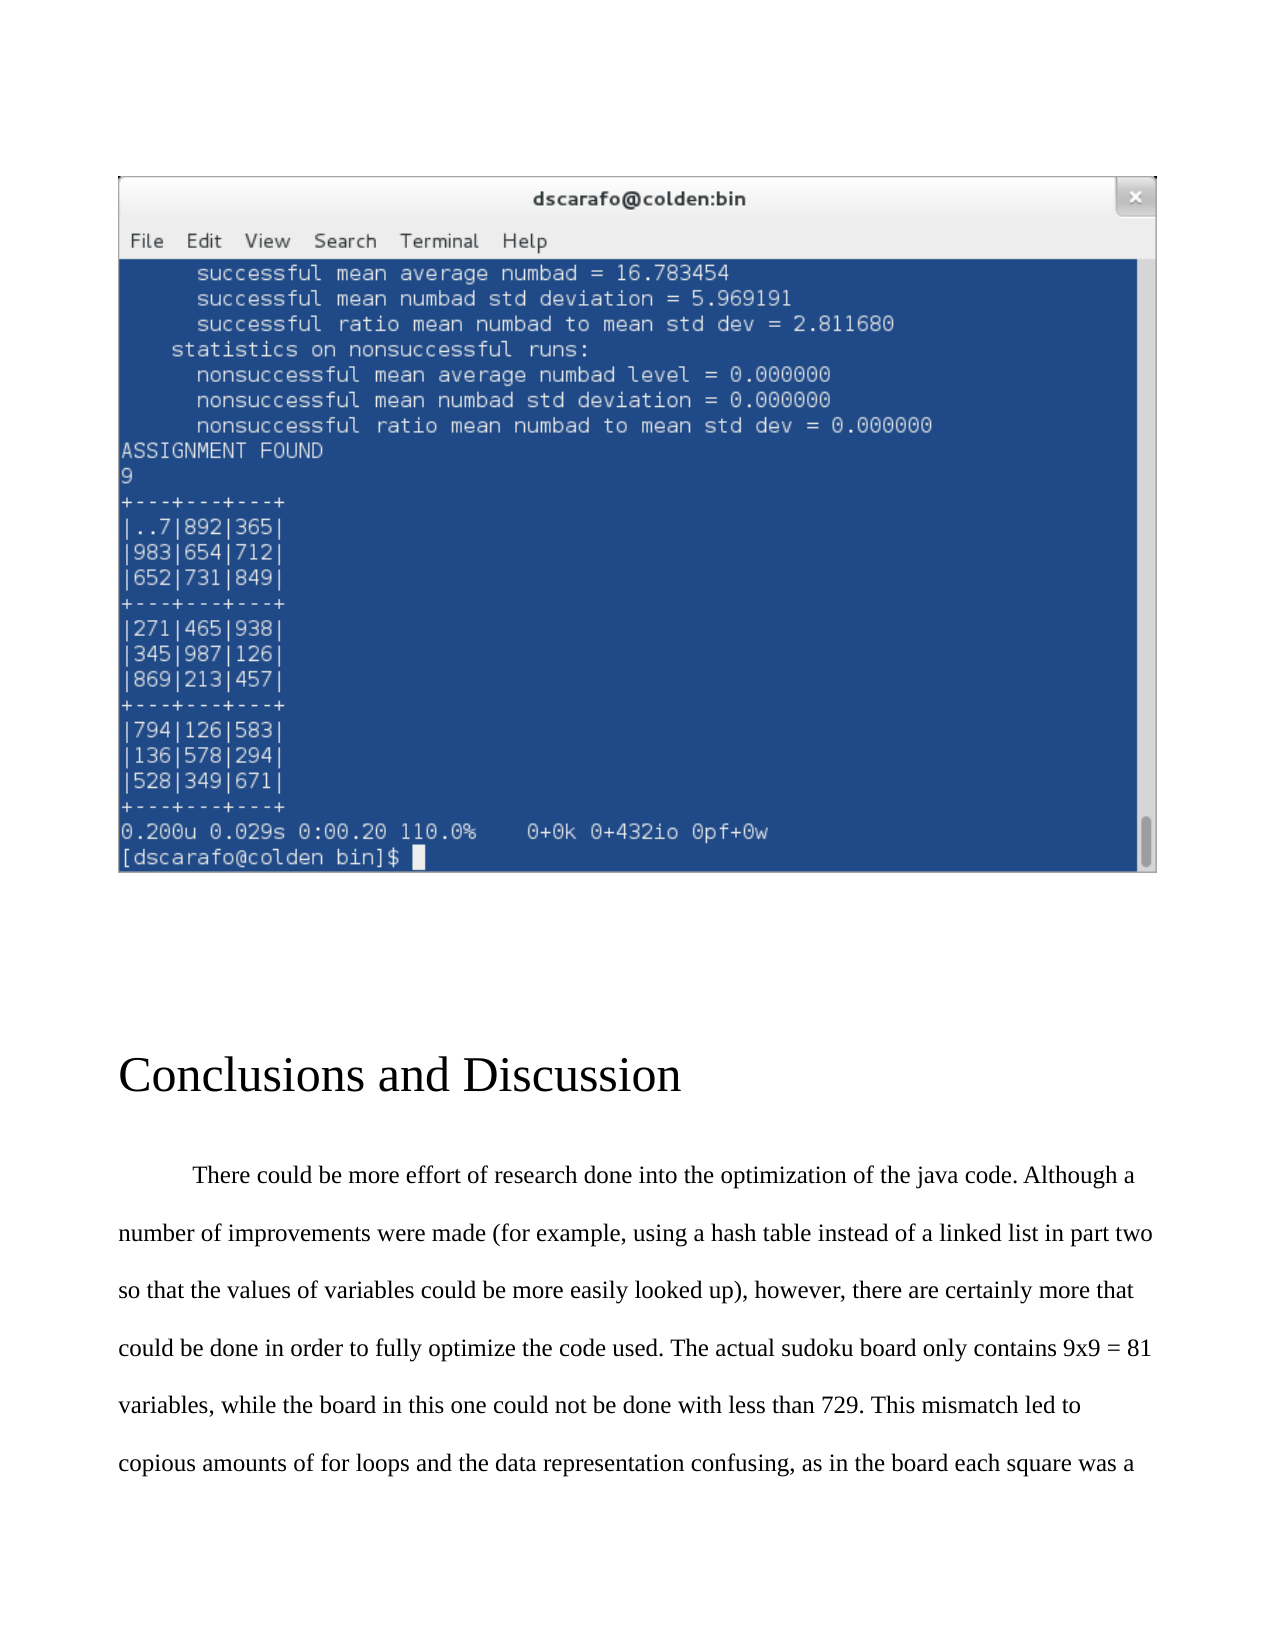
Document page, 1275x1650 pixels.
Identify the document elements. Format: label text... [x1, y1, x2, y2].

text There could be more effort of research done into the optimization of the java code. Although a number of improvements were made (for example, using a hash table instead of a linked list in part two so that the values of variables could be more easily looked up), however, there are certainly more that could be done in order to fully optimize the code used. The actual sudoku board only contains 9x9 = 81 variables, while the board in this one could not be done with less than 729. This mismatch led to copious amounts of for loops and the data representation confusing, as in the board each square was a [118, 1160, 1157, 1476]
picture [118, 176, 1157, 873]
text Conclusions and Discussion [118, 1045, 1157, 1103]
